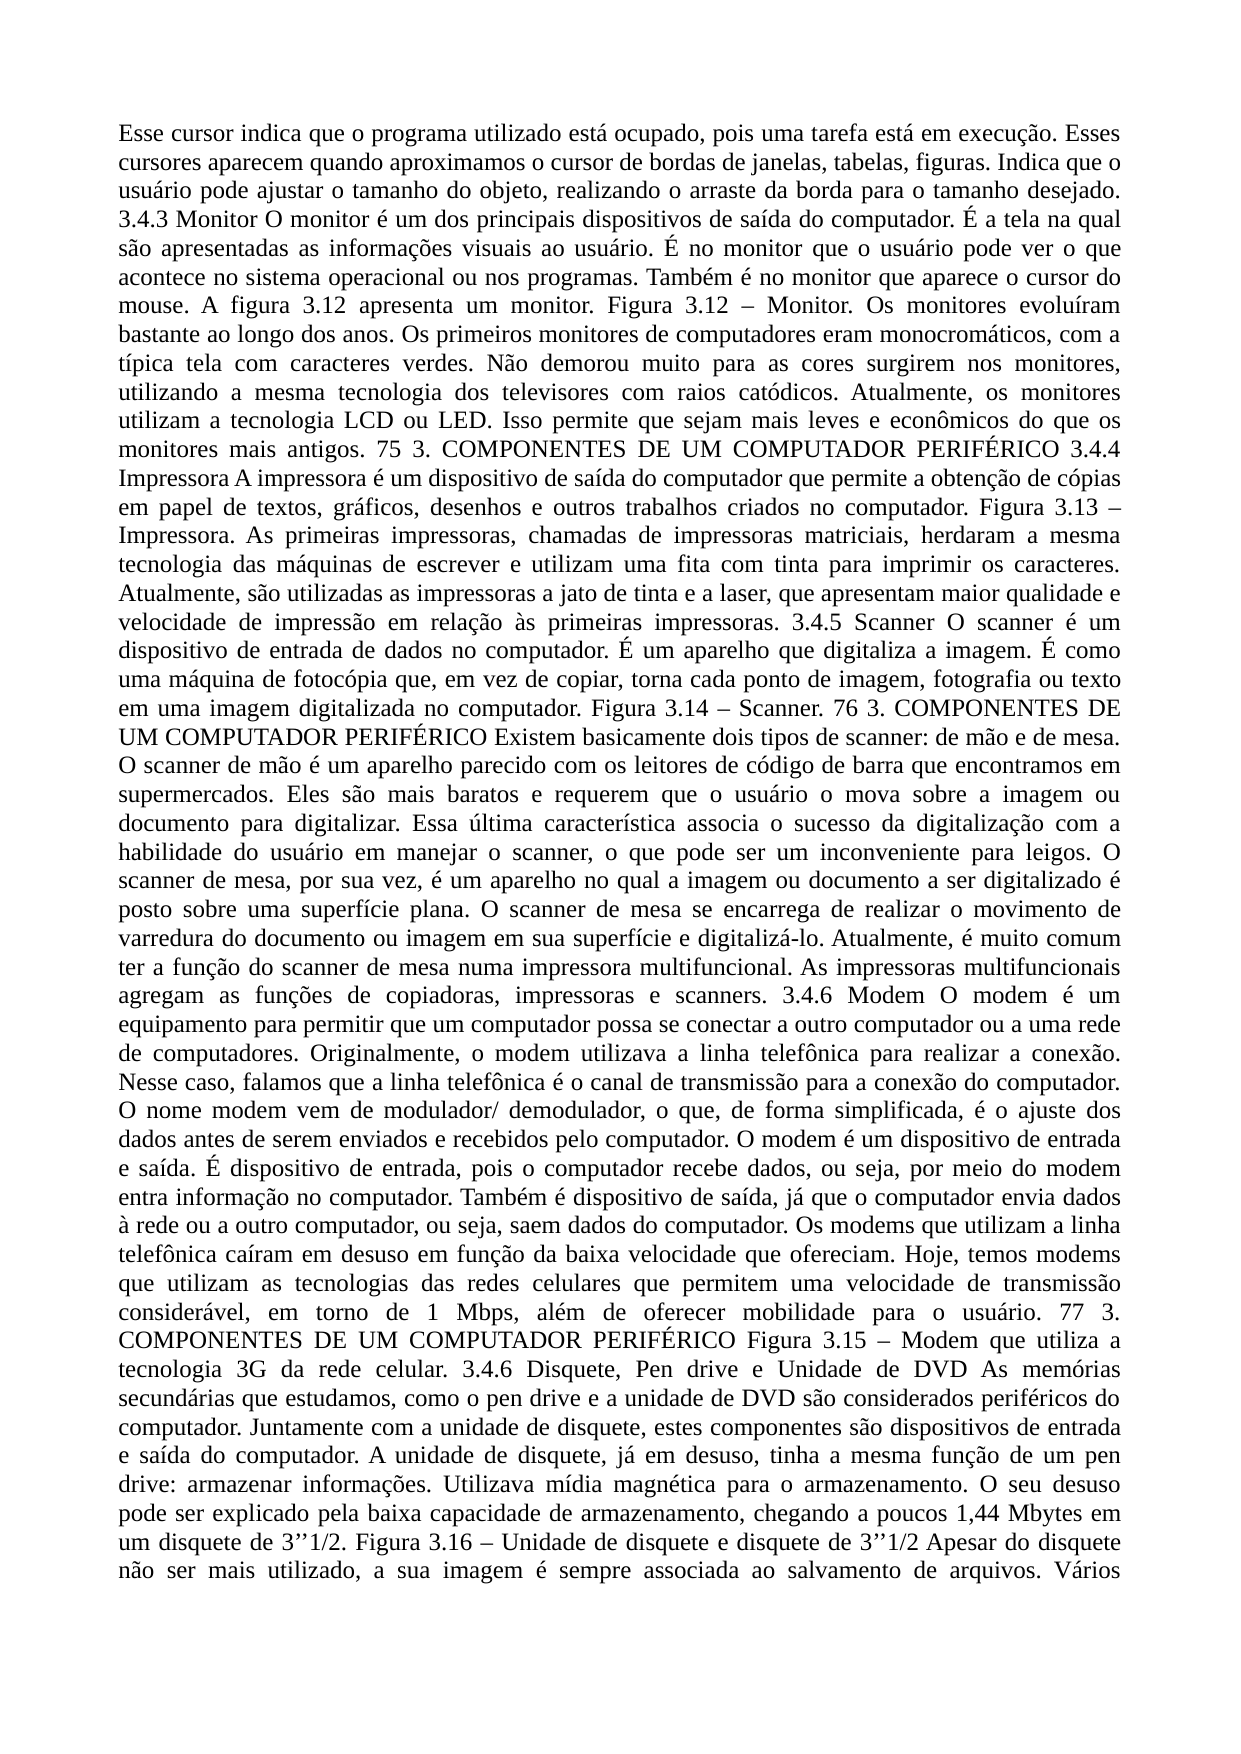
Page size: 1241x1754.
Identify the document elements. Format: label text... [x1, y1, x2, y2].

text Esse cursor indica que o programa utilizado está ocupado, pois uma tarefa está em execução. Esses cursores aparecem quando aproximamos o cursor de bordas de janelas, tabelas, figuras. Indica que o usuário pode ajustar o tamanho do objeto, realizando o arraste da borda para o tamanho desejado. 3.4.3 Monitor O monitor é um dos principais dispositivos de saída do computador. É a tela na qual são apresentadas as informações visuais ao usuário. É no monitor que o usuário pode ver o que acontece no sistema operacional ou nos programas. Também é no monitor que aparece o cursor do mouse. A figura 3.12 apresenta um monitor. Figura 3.12 – Monitor. Os monitores evoluíram bastante ao longo dos anos. Os primeiros monitores de computadores eram monocromáticos, com a típica tela com caracteres verdes. Não demorou muito para as cores surgirem nos monitores, utilizando a mesma tecnologia dos televisores com raios catódicos. Atualmente, os monitores utilizam a tecnologia LCD ou LED. Isso permite que sejam mais leves e econômicos do que os monitores mais antigos. 75 3. COMPONENTES DE UM COMPUTADOR PERIFÉRICO 3.4.4 Impressora A impressora é um dispositivo de saída do computador que permite a obtenção de cópias em papel de textos, gráficos, desenhos e outros trabalhos criados no computador. Figura 3.13 – Impressora. As primeiras impressoras, chamadas de impressoras matriciais, herdaram a mesma tecnologia das máquinas de escrever e utilizam uma fita com tinta para imprimir os caracteres. Atualmente, são utilizadas as impressoras a jato de tinta e a laser, que apresentam maior qualidade e velocidade de impressão em relação às primeiras impressoras. 3.4.5 Scanner O scanner é um dispositivo de entrada de dados no computador. É um aparelho que digitaliza a imagem. É como uma máquina de fotocópia que, em vez de copiar, torna cada ponto de imagem, fotografia ou texto em uma imagem digitalizada no computador. Figura 3.14 – Scanner. 76 3. COMPONENTES DE UM COMPUTADOR PERIFÉRICO Existem basicamente dois tipos de scanner: de mão e de mesa. O scanner de mão é um aparelho parecido com os leitores de código de barra que encontramos em supermercados. Eles são mais baratos e requerem que o usuário o mova sobre a imagem ou documento para digitalizar. Essa última característica associa o sucesso da digitalização com a habilidade do usuário em manejar o scanner, o que pode ser um inconveniente para leigos. O scanner de mesa, por sua vez, é um aparelho no qual a imagem ou documento a ser digitalizado é posto sobre uma superfície plana. O scanner de mesa se encarrega de realizar o movimento de varredura do documento ou imagem em sua superfície e digitalizá-lo. Atualmente, é muito comum ter a função do scanner de mesa numa impressora multifuncional. As impressoras multifuncionais agregam as funções de copiadoras, impressoras e scanners. 3.4.6 Modem O modem é um equipamento para permitir que um computador possa se conectar a outro computador ou a uma rede de computadores. Originalmente, o modem utilizava a linha telefônica para realizar a conexão. Nesse caso, falamos que a linha telefônica é o canal de transmissão para a conexão do computador. O nome modem vem de modulador/ demodulador, o que, de forma simplificada, é o ajuste dos dados antes de serem enviados e recebidos pelo computador. O modem é um dispositivo de entrada e saída. É dispositivo de entrada, pois o computador recebe dados, ou seja, por meio do modem entra informação no computador. Também é dispositivo de saída, já que o computador envia dados à rede ou a outro computador, ou seja, saem dados do computador. Os modems que utilizam a linha telefônica caíram em desuso em função da baixa velocidade que ofereciam. Hoje, temos modems que utilizam as tecnologias das redes celulares que permitem uma velocidade de transmissão considerável, em torno de 1 Mbps, além de oferecer mobilidade para o usuário. 77 3. COMPONENTES DE UM COMPUTADOR PERIFÉRICO Figura 3.15 – Modem que utiliza a tecnologia 3G da rede celular. 3.4.6 Disquete, Pen drive e Unidade de DVD As memórias secundárias que estudamos, como o pen drive e a unidade de DVD são considerados periféricos do computador. Juntamente com a unidade de disquete, estes componentes são dispositivos de entrada e saída do computador. A unidade de disquete, já em desuso, tinha a mesma função de um pen drive: armazenar informações. Utilizava mídia magnética para o armazenamento. O seu desuso pode ser explicado pela baixa capacidade de armazenamento, chegando a poucos 1,44 Mbytes em um disquete de 3’’1/2. Figura 3.16 – Unidade de disquete e disquete de 3’’1/2 Apesar do disquete não ser mais utilizado, a sua imagem é sempre associada ao salvamento de arquivos. Vários [118, 118, 1122, 1584]
